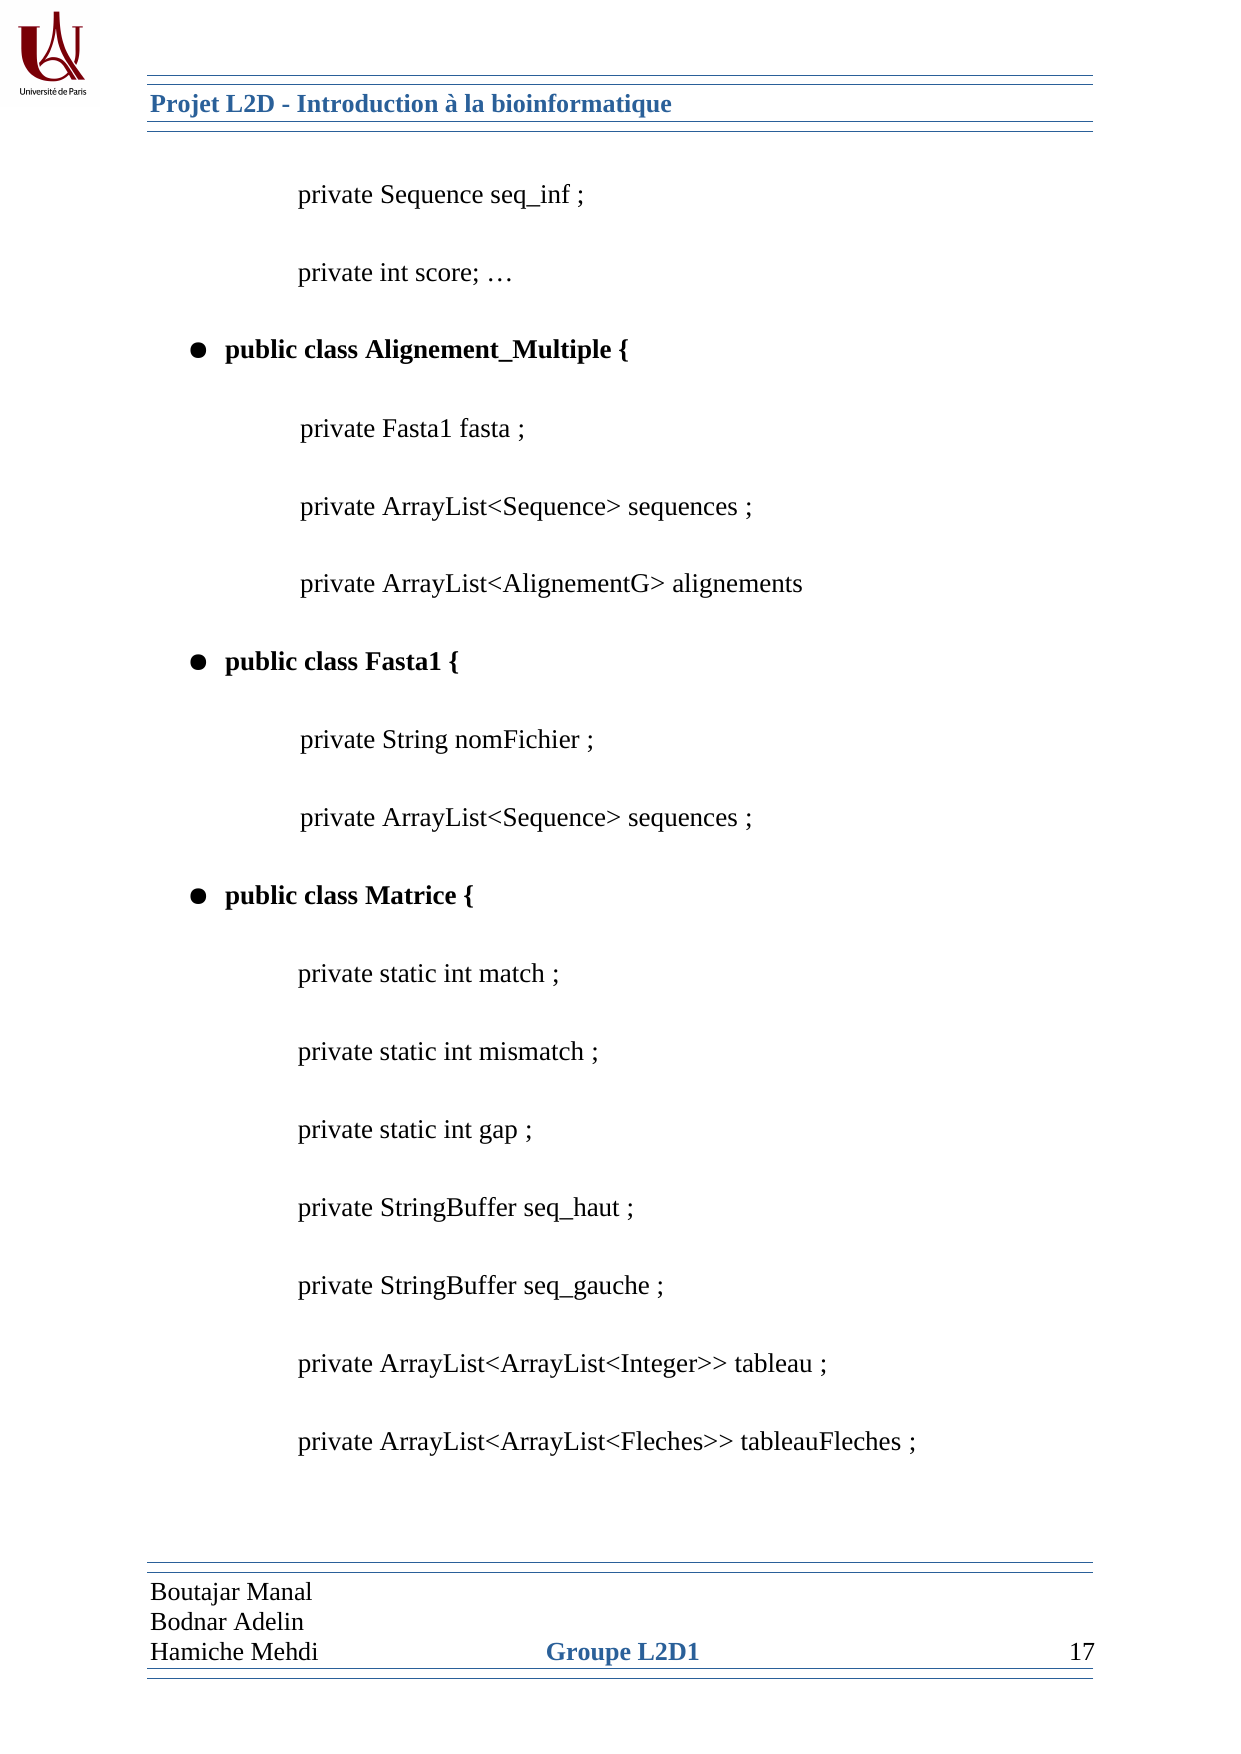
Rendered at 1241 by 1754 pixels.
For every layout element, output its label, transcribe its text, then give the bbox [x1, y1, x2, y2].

text private static int match ; [150, 958, 1090, 989]
text private int score; … [150, 256, 1090, 287]
text private StringBuffer seq_gauche ; [150, 1269, 1090, 1300]
list public class Matrice { [187, 879, 1090, 911]
list private Fasta1 fasta ; [262, 412, 1090, 443]
text private StringBuffer seq_haut ; [150, 1191, 1090, 1222]
text private static int mismatch ; [150, 1036, 1090, 1067]
text private static int gap ; [150, 1113, 1090, 1144]
list private ArrayList<Sequence> sequences ; [262, 802, 1090, 833]
list private ArrayList<Sequence> sequences ; [262, 490, 1090, 521]
text private Sequence seq_inf ; [150, 178, 1090, 209]
text private ArrayList<ArrayList<Fleches>> tableauFleches ; [150, 1425, 1090, 1456]
picture [0, 0, 101, 107]
text private ArrayList<ArrayList<Integer>> tableau ; [150, 1347, 1090, 1378]
list private String nomFichier ; [262, 724, 1090, 755]
list public class Fasta1 { [187, 646, 1090, 677]
list public class Alignement_Multiple { [187, 334, 1090, 365]
list private ArrayList<AlignementG> alignements [262, 568, 1090, 599]
